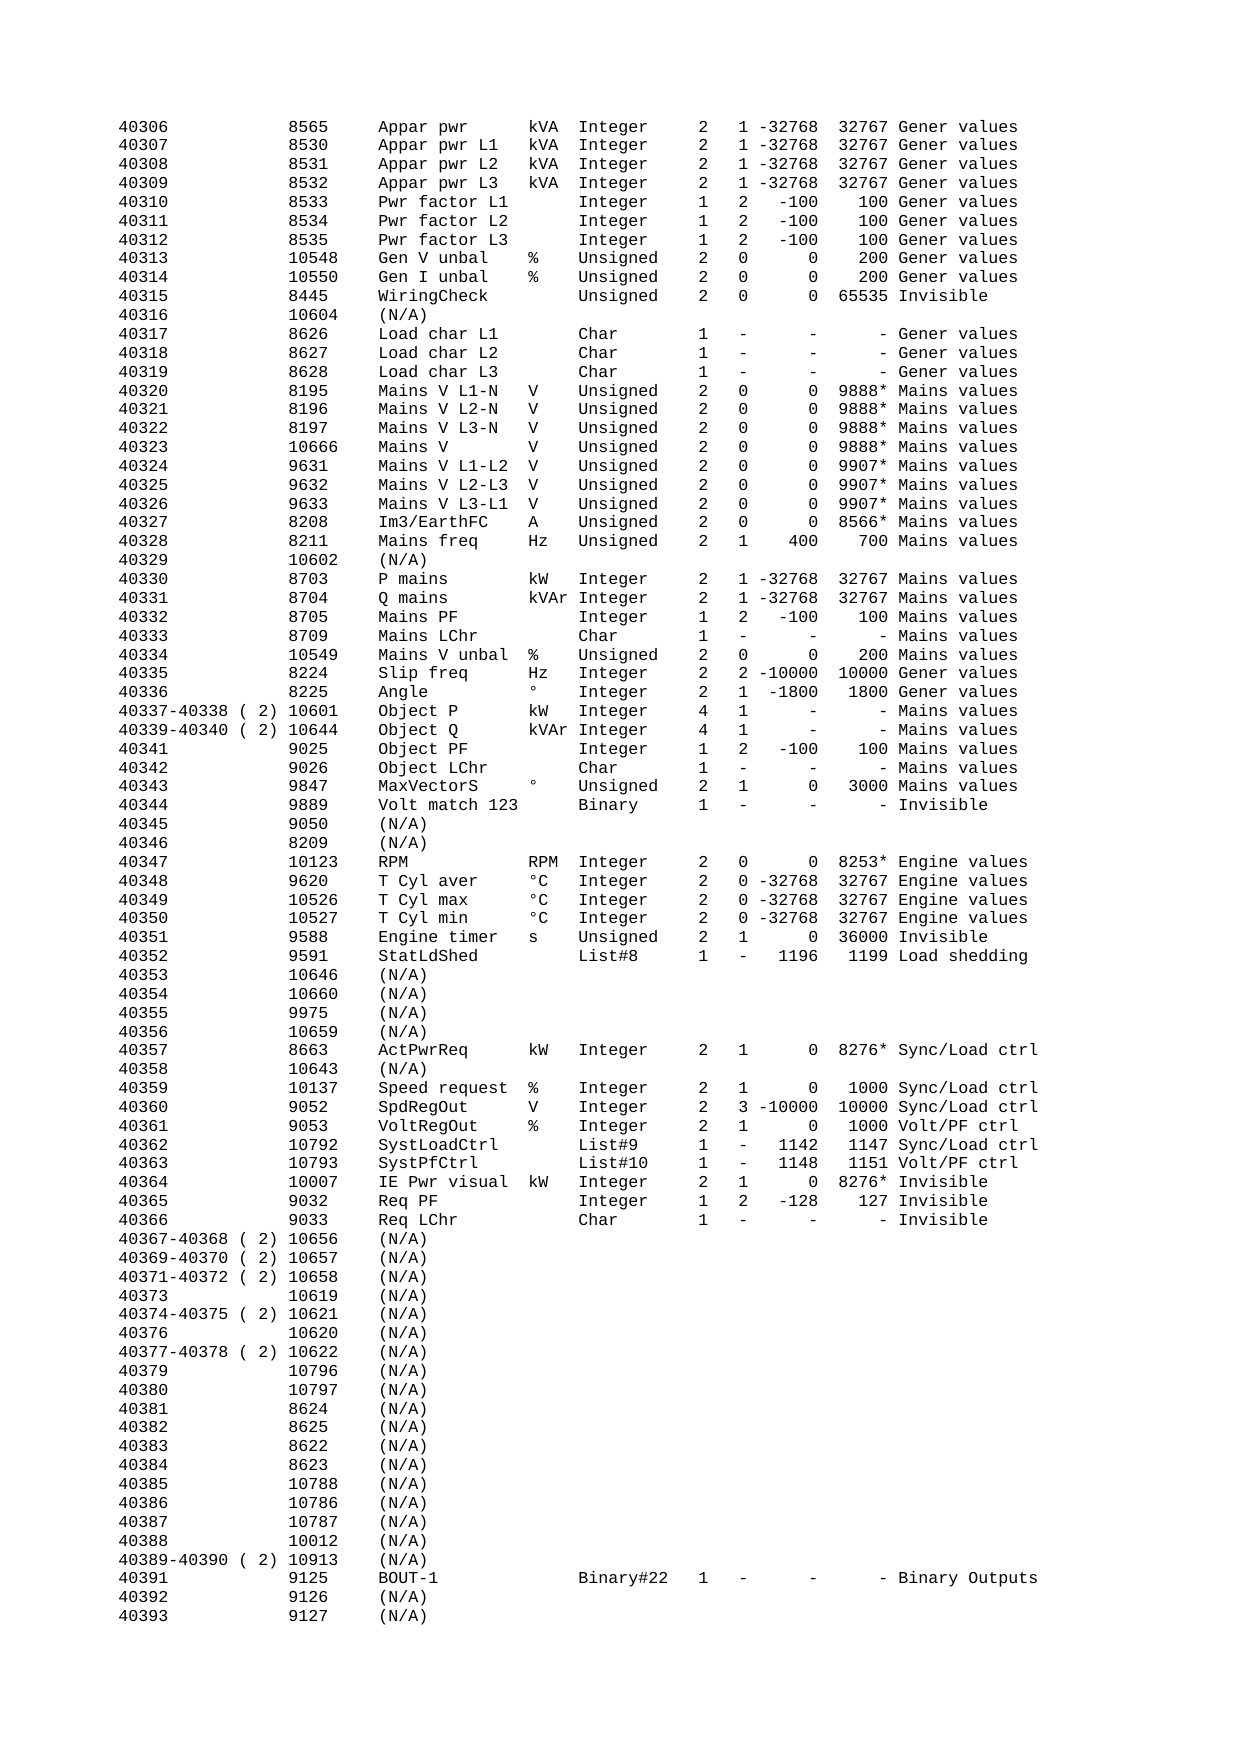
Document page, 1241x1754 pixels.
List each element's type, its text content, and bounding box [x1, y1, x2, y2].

text 40346 8209 (N/A) [118, 834, 1122, 853]
text 40392 9126 (N/A) [118, 1589, 1122, 1608]
text 40334 10549 Mains V unbal % Unsigned 2 0 0 200 Mains values [118, 646, 1122, 665]
text 40321 8196 Mains V L2-N V Unsigned 2 0 0 9888* Mains values [118, 401, 1122, 420]
text 40322 8197 Mains V L3-N V Unsigned 2 0 0 9888* Mains values [118, 420, 1122, 439]
text 40317 8626 Load char L1 Char 1 - - - Gener values [118, 326, 1122, 344]
text 40380 10797 (N/A) [118, 1381, 1122, 1400]
text 40310 8533 Pwr factor L1 Integer 1 2 -100 100 Gener values [118, 193, 1122, 212]
text 40328 8211 Mains freq Hz Unsigned 2 1 400 700 Mains values [118, 533, 1122, 552]
text 40343 9847 MaxVectorS ° Unsigned 2 1 0 3000 Mains values [118, 778, 1122, 797]
text 40306 8565 Appar pwr kVA Integer 2 1 -32768 32767 Gener values [118, 118, 1122, 137]
text 40333 8709 Mains LChr Char 1 - - - Mains values [118, 627, 1122, 646]
text 40332 8705 Mains PF Integer 1 2 -100 100 Mains values [118, 608, 1122, 627]
text 40314 10550 Gen I unbal % Unsigned 2 0 0 200 Gener values [118, 269, 1122, 288]
text 40387 10787 (N/A) [118, 1513, 1122, 1532]
text 40374-40375 ( 2) 10621 (N/A) [118, 1306, 1122, 1325]
text 40351 9588 Engine timer s Unsigned 2 1 0 36000 Invisible [118, 929, 1122, 948]
text 40326 9633 Mains V L3-L1 V Unsigned 2 0 0 9907* Mains values [118, 495, 1122, 514]
text 40381 8624 (N/A) [118, 1400, 1122, 1419]
text 40393 9127 (N/A) [118, 1608, 1122, 1626]
text 40345 9050 (N/A) [118, 816, 1122, 834]
text 40362 10792 SystLoadCtrl List#9 1 - 1142 1147 Sync/Load ctrl [118, 1136, 1122, 1155]
text 40389-40390 ( 2) 10913 (N/A) [118, 1551, 1122, 1570]
text 40391 9125 BOUT-1 Binary#22 1 - - - Binary Outputs [118, 1570, 1122, 1589]
text 40324 9631 Mains V L1-L2 V Unsigned 2 0 0 9907* Mains values [118, 457, 1122, 476]
text 40350 10527 T Cyl min °C Integer 2 0 -32768 32767 Engine values [118, 910, 1122, 929]
text 40349 10526 T Cyl max °C Integer 2 0 -32768 32767 Engine values [118, 891, 1122, 910]
text 40339-40340 ( 2) 10644 Object Q kVAr Integer 4 1 - - Mains values [118, 721, 1122, 740]
text 40376 10620 (N/A) [118, 1325, 1122, 1344]
text 40384 8623 (N/A) [118, 1457, 1122, 1476]
text 40367-40368 ( 2) 10656 (N/A) [118, 1231, 1122, 1249]
text 40312 8535 Pwr factor L3 Integer 1 2 -100 100 Gener values [118, 231, 1122, 250]
text 40329 10602 (N/A) [118, 552, 1122, 571]
text 40313 10548 Gen V unbal % Unsigned 2 0 0 200 Gener values [118, 250, 1122, 269]
text 40369-40370 ( 2) 10657 (N/A) [118, 1249, 1122, 1268]
text 40316 10604 (N/A) [118, 307, 1122, 326]
text 40337-40338 ( 2) 10601 Object P kW Integer 4 1 - - Mains values [118, 703, 1122, 721]
text 40320 8195 Mains V L1-N V Unsigned 2 0 0 9888* Mains values [118, 382, 1122, 401]
text 40355 9975 (N/A) [118, 1004, 1122, 1023]
text 40307 8530 Appar pwr L1 kVA Integer 2 1 -32768 32767 Gener values [118, 137, 1122, 156]
text 40360 9052 SpdRegOut V Integer 2 3 -10000 10000 Sync/Load ctrl [118, 1098, 1122, 1117]
text 40348 9620 T Cyl aver °C Integer 2 0 -32768 32767 Engine values [118, 872, 1122, 891]
text 40330 8703 P mains kW Integer 2 1 -32768 32767 Mains values [118, 571, 1122, 589]
text 40311 8534 Pwr factor L2 Integer 1 2 -100 100 Gener values [118, 212, 1122, 231]
text 40325 9632 Mains V L2-L3 V Unsigned 2 0 0 9907* Mains values [118, 476, 1122, 495]
text 40386 10786 (N/A) [118, 1494, 1122, 1513]
text 40331 8704 Q mains kVAr Integer 2 1 -32768 32767 Mains values [118, 589, 1122, 608]
text 40347 10123 RPM RPM Integer 2 0 0 8253* Engine values [118, 853, 1122, 872]
text 40344 9889 Volt match 123 Binary 1 - - - Invisible [118, 797, 1122, 816]
text 40327 8208 Im3/EarthFC A Unsigned 2 0 0 8566* Mains values [118, 514, 1122, 533]
text 40365 9032 Req PF Integer 1 2 -128 127 Invisible [118, 1193, 1122, 1212]
text 40342 9026 Object LChr Char 1 - - - Mains values [118, 759, 1122, 778]
text 40323 10666 Mains V V Unsigned 2 0 0 9888* Mains values [118, 439, 1122, 457]
text 40366 9033 Req LChr Char 1 - - - Invisible [118, 1212, 1122, 1231]
text 40309 8532 Appar pwr L3 kVA Integer 2 1 -32768 32767 Gener values [118, 175, 1122, 193]
text 40377-40378 ( 2) 10622 (N/A) [118, 1344, 1122, 1362]
text 40359 10137 Speed request % Integer 2 1 0 1000 Sync/Load ctrl [118, 1080, 1122, 1098]
text 40335 8224 Slip freq Hz Integer 2 2 -10000 10000 Gener values [118, 665, 1122, 684]
text 40364 10007 IE Pwr visual kW Integer 2 1 0 8276* Invisible [118, 1174, 1122, 1193]
text 40385 10788 (N/A) [118, 1476, 1122, 1494]
text 40318 8627 Load char L2 Char 1 - - - Gener values [118, 344, 1122, 363]
text 40336 8225 Angle ° Integer 2 1 -1800 1800 Gener values [118, 684, 1122, 703]
text 40371-40372 ( 2) 10658 (N/A) [118, 1268, 1122, 1287]
text 40383 8622 (N/A) [118, 1438, 1122, 1457]
text 40357 8663 ActPwrReq kW Integer 2 1 0 8276* Sync/Load ctrl [118, 1042, 1122, 1061]
text 40352 9591 StatLdShed List#8 1 - 1196 1199 Load shedding [118, 948, 1122, 967]
text 40379 10796 (N/A) [118, 1362, 1122, 1381]
text 40382 8625 (N/A) [118, 1419, 1122, 1438]
text 40388 10012 (N/A) [118, 1532, 1122, 1551]
text 40353 10646 (N/A) [118, 967, 1122, 985]
text 40354 10660 (N/A) [118, 985, 1122, 1004]
text 40319 8628 Load char L3 Char 1 - - - Gener values [118, 363, 1122, 382]
text 40315 8445 WiringCheck Unsigned 2 0 0 65535 Invisible [118, 288, 1122, 307]
text 40358 10643 (N/A) [118, 1061, 1122, 1080]
text 40308 8531 Appar pwr L2 kVA Integer 2 1 -32768 32767 Gener values [118, 156, 1122, 175]
text 40373 10619 (N/A) [118, 1287, 1122, 1306]
text 40361 9053 VoltRegOut % Integer 2 1 0 1000 Volt/PF ctrl [118, 1117, 1122, 1136]
text 40356 10659 (N/A) [118, 1023, 1122, 1042]
text 40363 10793 SystPfCtrl List#10 1 - 1148 1151 Volt/PF ctrl [118, 1155, 1122, 1174]
text 40341 9025 Object PF Integer 1 2 -100 100 Mains values [118, 740, 1122, 759]
